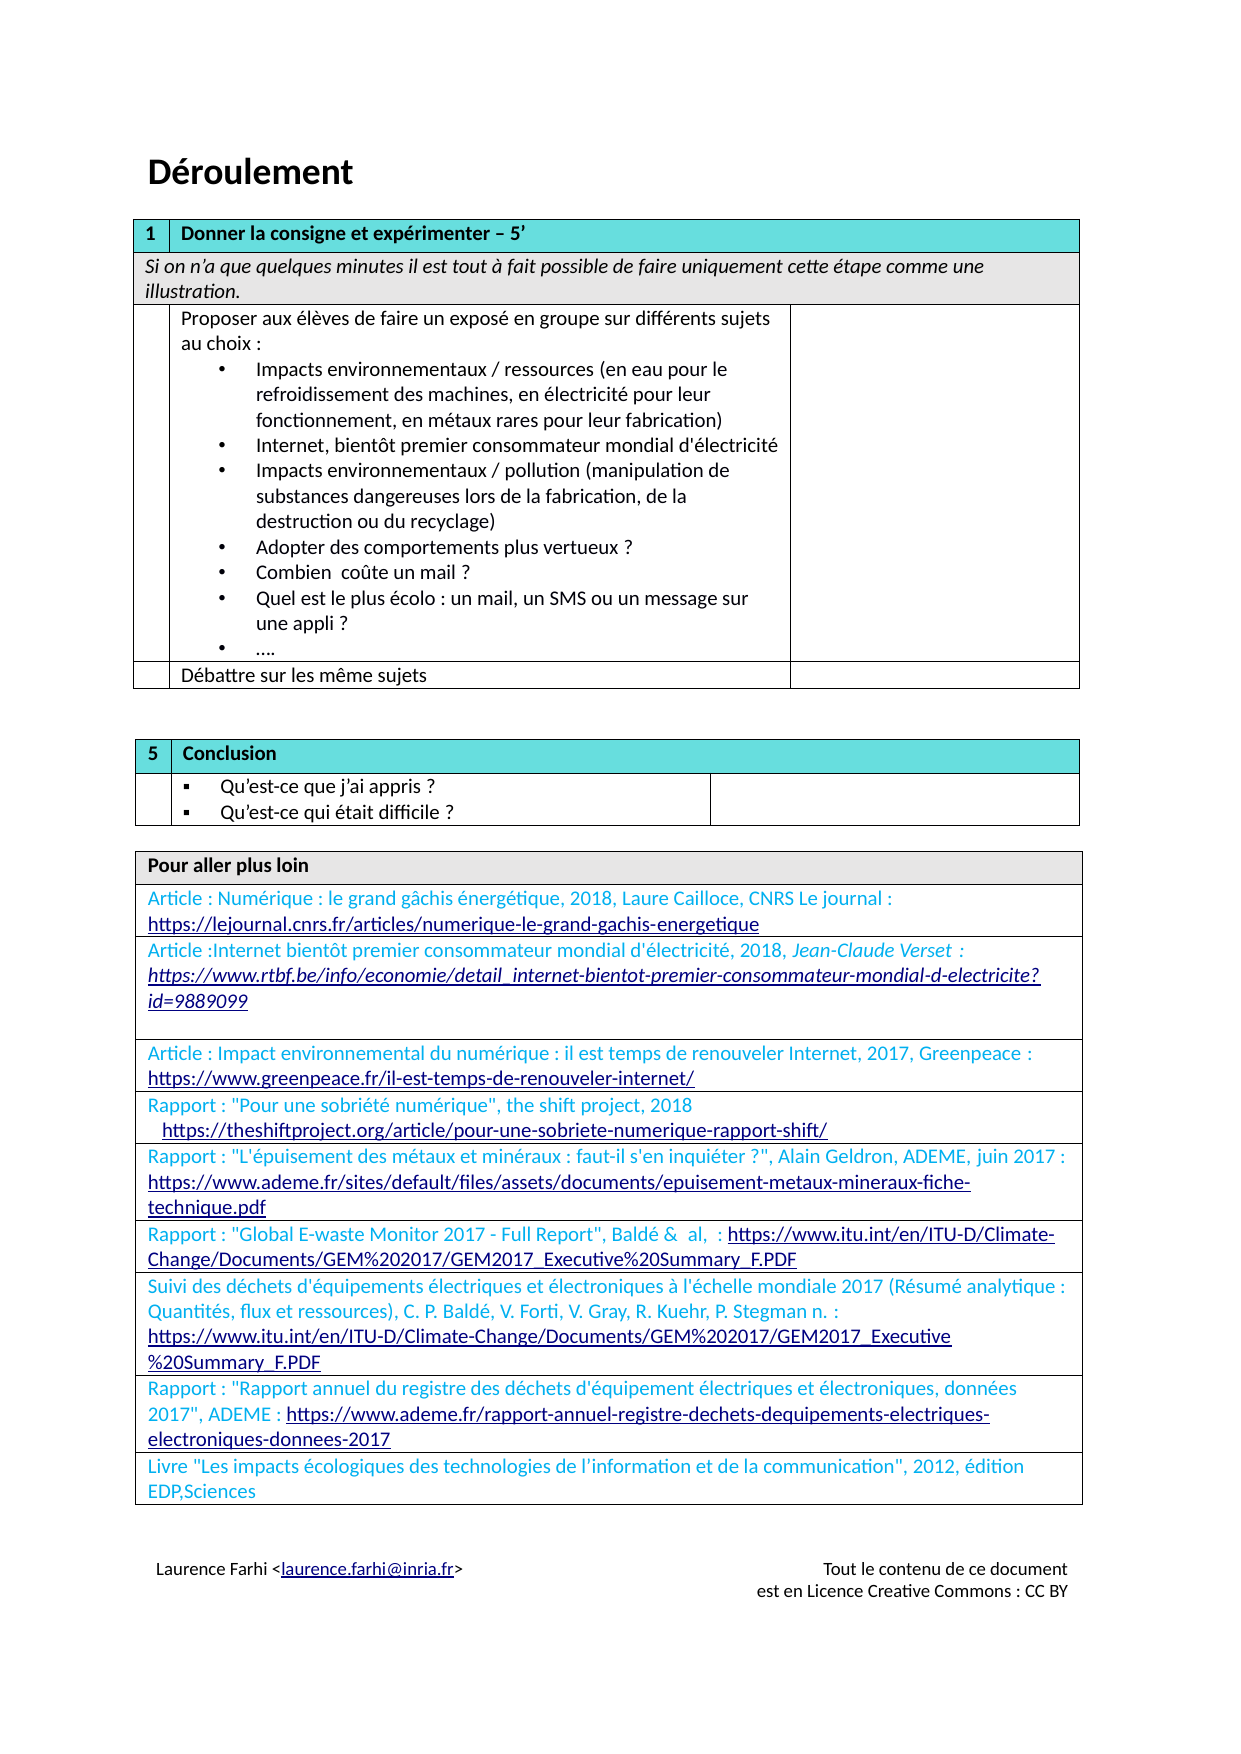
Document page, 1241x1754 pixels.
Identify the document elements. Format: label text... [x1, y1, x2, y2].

table_header Pour aller plus loin [136, 852, 1082, 884]
table_header 1 [134, 220, 169, 252]
table_cell Article : Impact environnemental du numérique : il est temps de renouveler Internet, 2017, Greenpeace : https://www.greenpeace.fr/il-est-temps-de-renouveler-internet/ [136, 1040, 1082, 1091]
table_cell Qu’est-ce que j’ai appris ? Qu’est-ce qui était difficile ? [172, 774, 710, 824]
table_cell Suivi des déchets d'équipements électriques et électroniques à l'échelle mondiale 2017 (Résumé analytique : Quantités, flux et ressources), C. P. Baldé, V. Forti, V. Gray, R. Kuehr, P. Stegman n. : https://www.itu.int/en/ITU-D/Climate-Change/Documents/GEM%202017/GEM2017_Executive%20Summary_F.PDF [136, 1273, 1082, 1374]
table_cell Si on n’a que quelques minutes il est tout à fait possible de faire uniquement cette étape comme une illustration. [134, 253, 1079, 304]
table_cell Article :Internet bientôt premier consommateur mondial d'électricité, 2018, Jean-Claude Verset : https://www.rtbf.be/info/economie/detail_internet-bientot-premier-consommateur-mondial-d-electricite?id=9889099 [136, 937, 1082, 1039]
table_header Conclusion [172, 740, 1079, 773]
table_cell Rapport : "Pour une sobriété numérique", the shift project, 2018 https://theshiftproject.org/article/pour-une-sobriete-numerique-rapport-shift/ [136, 1092, 1082, 1143]
table_cell [791, 662, 1079, 687]
table_cell Rapport : "Rapport annuel du registre des déchets d'équipement électriques et électroniques, données 2017", ADEME : https://www.ademe.fr/rapport-annuel-registre-dechets-dequipements-electriques-electroniques-donnees-2017 [136, 1376, 1082, 1452]
table_cell [134, 662, 169, 687]
table_cell [711, 774, 1079, 824]
table_cell [791, 305, 1079, 661]
table_cell Article : Numérique : le grand gâchis énergétique, 2018, Laure Cailloce, CNRS Le journal : https://lejournal.cnrs.fr/articles/numerique-le-grand-gachis-energetique [136, 885, 1082, 936]
table_header 5 [136, 740, 171, 773]
table_cell Livre "Les impacts écologiques des technologies de l’information et de la communication", 2012, édition EDP,Sciences [136, 1453, 1082, 1504]
table_cell [136, 774, 171, 824]
table_cell Rapport : "L'épuisement des métaux et minéraux : faut-il s'en inquiéter ?", Alain Geldron, ADEME, juin 2017 : https://www.ademe.fr/sites/default/files/assets/documents/epuisement-metaux-mineraux-fiche-technique.pdf [136, 1144, 1082, 1220]
table_cell [134, 305, 169, 661]
text Déroulement [148, 148, 1093, 193]
table_cell Proposer aux élèves de faire un exposé en groupe sur différents sujets au choix : Impacts environnementaux / ressources (en eau pour le refroidissement des machines, en électricité pour leur fonctionnement, en métaux rares pour leur fabrication) Internet, bientôt premier consommateur mondial d'électricité Impacts environnementaux / pollution (manipulation de substances dangereuses lors de la fabrication, de la destruction ou du recyclage) Adopter des comportements plus vertueux ? Combien coûte un mail ? Quel est le plus écolo : un mail, un SMS ou un message sur une appli ? …. [170, 305, 790, 661]
table_cell Rapport : "Global E-waste Monitor 2017 - Full Report", Baldé & al, : https://www.itu.int/en/ITU-D/Climate-Change/Documents/GEM%202017/GEM2017_Executive%20Summary_F.PDF [136, 1221, 1082, 1272]
table_header Donner la consigne et expérimenter – 5’ [170, 220, 1079, 252]
table_cell Débattre sur les même sujets [170, 662, 790, 687]
